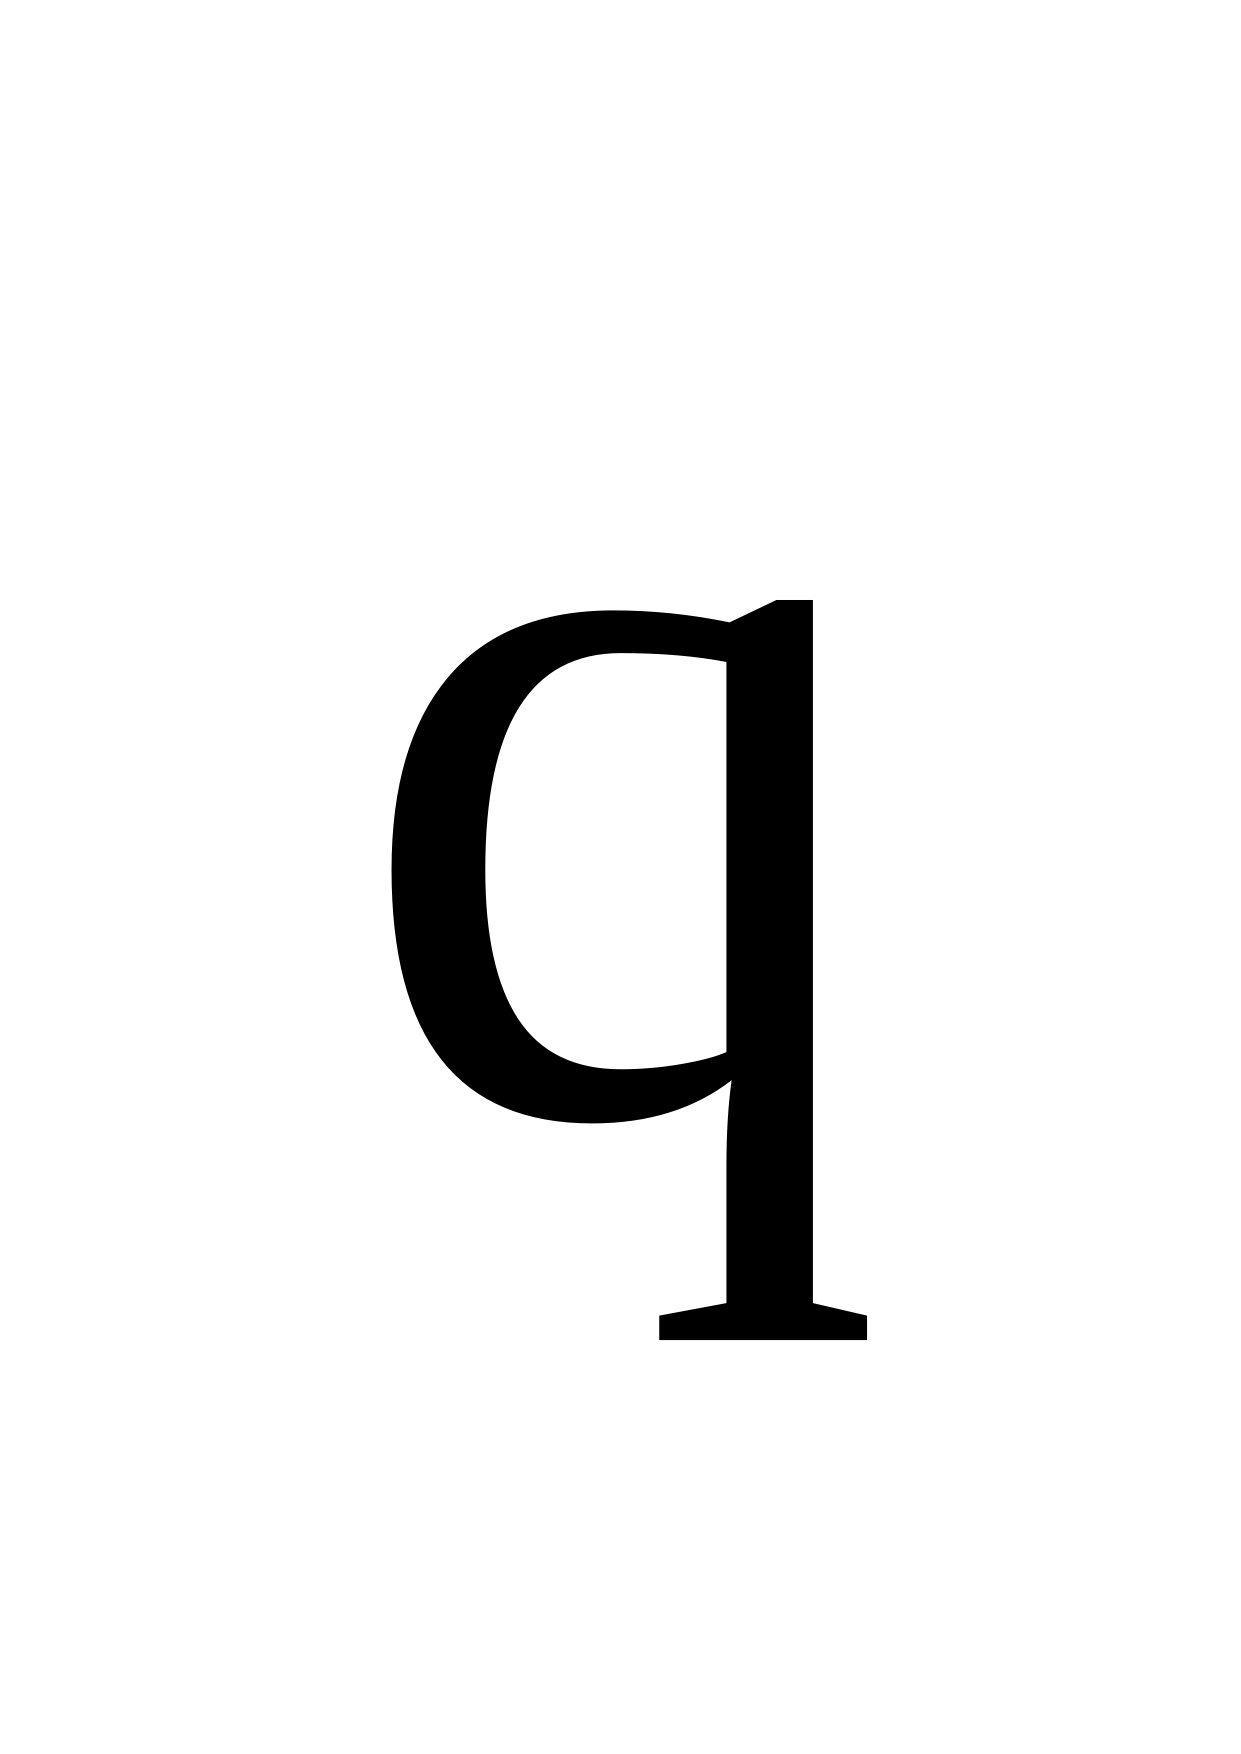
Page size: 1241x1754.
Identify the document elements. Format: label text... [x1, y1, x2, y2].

text q [118, 118, 1122, 1345]
